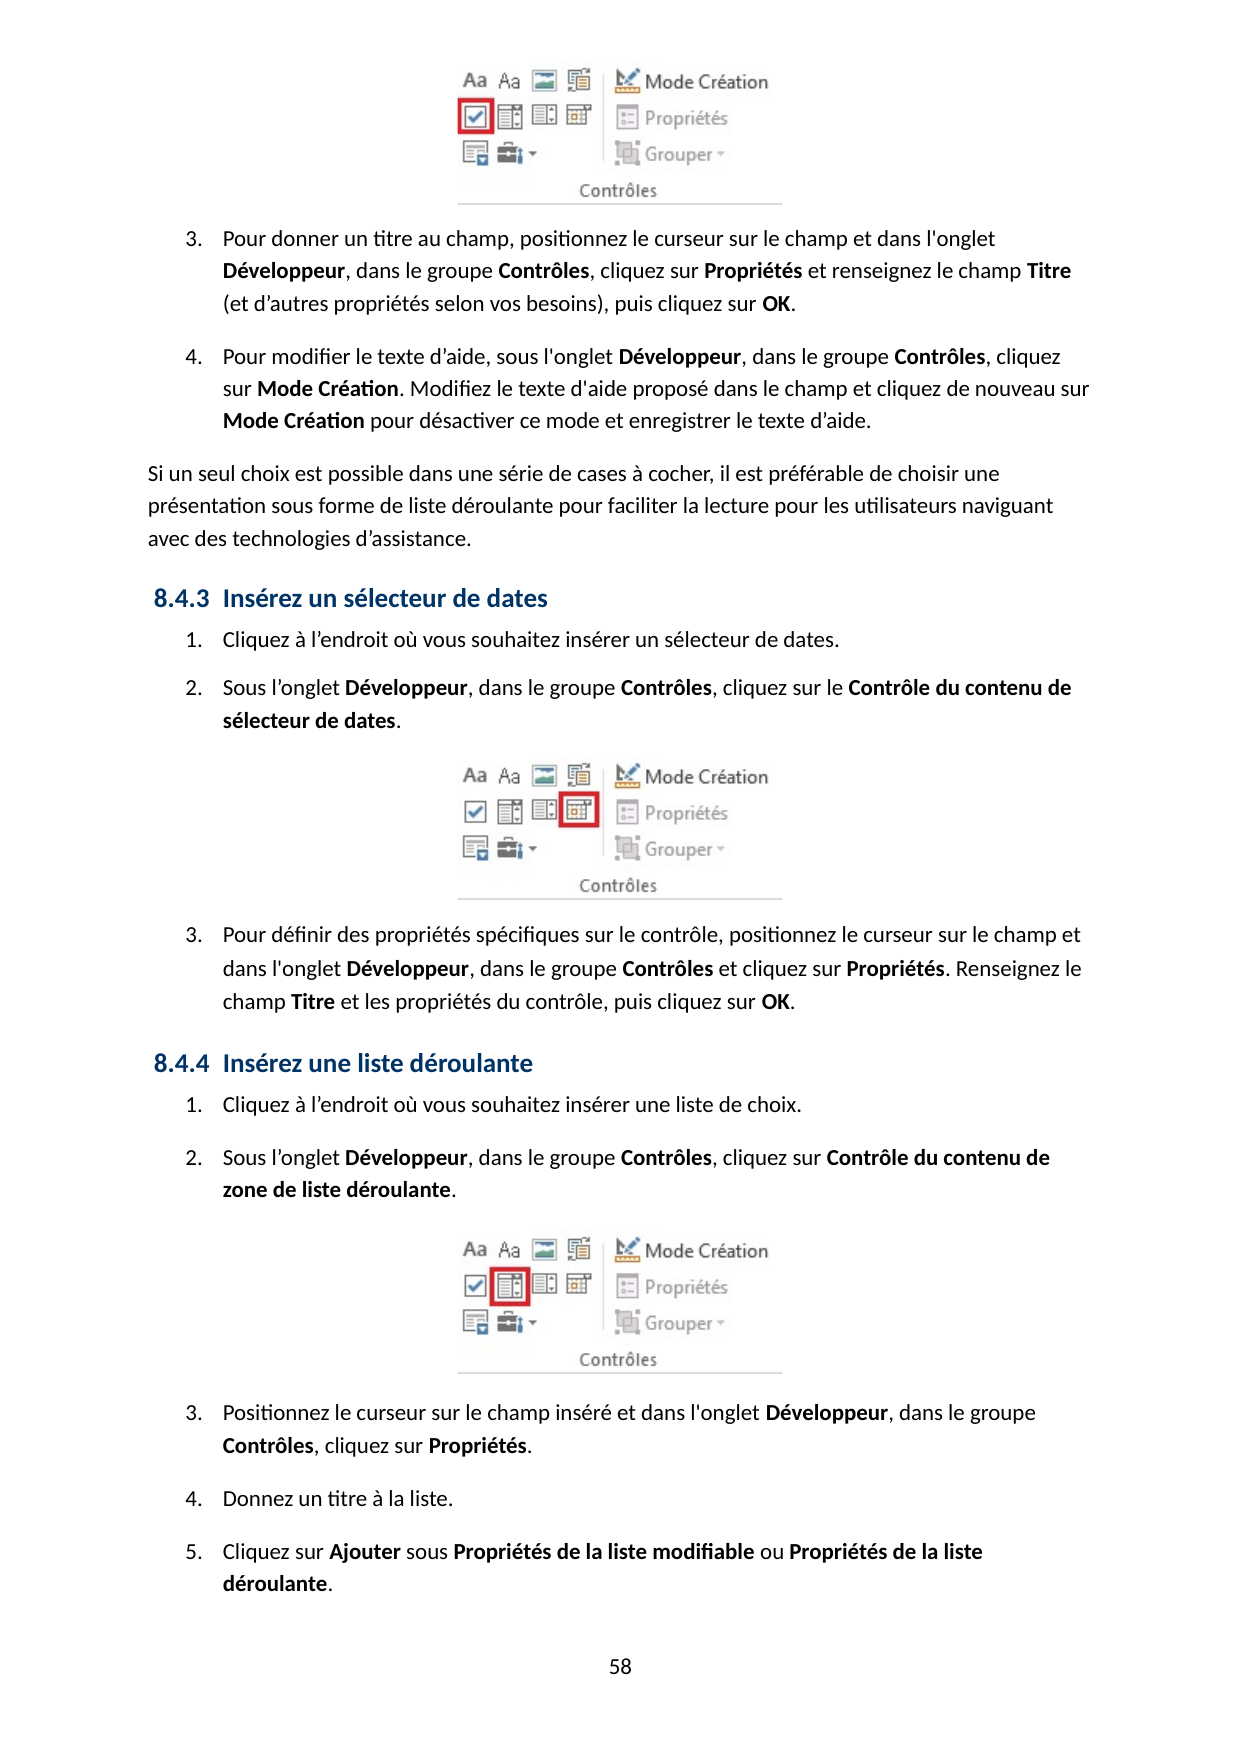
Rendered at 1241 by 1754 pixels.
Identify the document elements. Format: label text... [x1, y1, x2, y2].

subtitle Insérez une liste déroulante [148, 1046, 1093, 1079]
list Donnez un titre à la liste. [185, 1484, 1093, 1512]
text Si un seul choix est possible dans une série de cases à cocher, il est préférable de choisir une présentation sous forme de liste déroulante pour faciliter la lecture pour les utilisateurs naviguant avec des technologies d’assistance. [148, 459, 1093, 552]
list Cliquez à l’endroit où vous souhaitez insérer un sélecteur de dates. [185, 625, 1093, 653]
list Pour donner un titre au champ, positionnez le curseur sur le champ et dans l'onglet Développeur, dans le groupe Contrôles, cliquez sur Propriétés et renseignez le champ Titre (et d’autres propriétés selon vos besoins), puis cliquez sur OK. [185, 224, 1093, 317]
subtitle Insérez un sélecteur de dates [148, 581, 1093, 614]
picture [457, 755, 783, 900]
list Positionnez le curseur sur le champ inséré et dans l'onglet Développeur, dans le groupe Contrôles, cliquez sur Propriétés. [185, 1398, 1093, 1459]
list Cliquez à l’endroit où vous souhaitez insérer une liste de choix. [185, 1090, 1093, 1118]
list Pour modifier le texte d’aide, sous l'onglet Développeur, dans le groupe Contrôles, cliquez sur Mode Création. Modifiez le texte d'aide proposé dans le champ et cliquez de nouveau sur Mode Création pour désactiver ce mode et enregistrer le texte d’aide. [185, 342, 1093, 434]
picture [457, 1228, 783, 1374]
picture [457, 59, 783, 205]
list Sous l’onglet Développeur, dans le groupe Contrôles, cliquez sur Contrôle du contenu de zone de liste déroulante. [185, 1143, 1093, 1203]
list Cliquez sur Ajouter sous Propriétés de la liste modifiable ou Propriétés de la liste déroulante. [185, 1537, 1093, 1597]
list Sous l’onglet Développeur, dans le groupe Contrôles, cliquez sur le Contrôle du contenu de sélecteur de dates. [185, 673, 1093, 735]
list Pour définir des propriétés spécifiques sur le contrôle, positionnez le curseur sur le champ et dans l'onglet Développeur, dans le groupe Contrôles et cliquez sur Propriétés. Renseignez le champ Titre et les propriétés du contrôle, puis cliquez sur OK. [185, 920, 1093, 1015]
